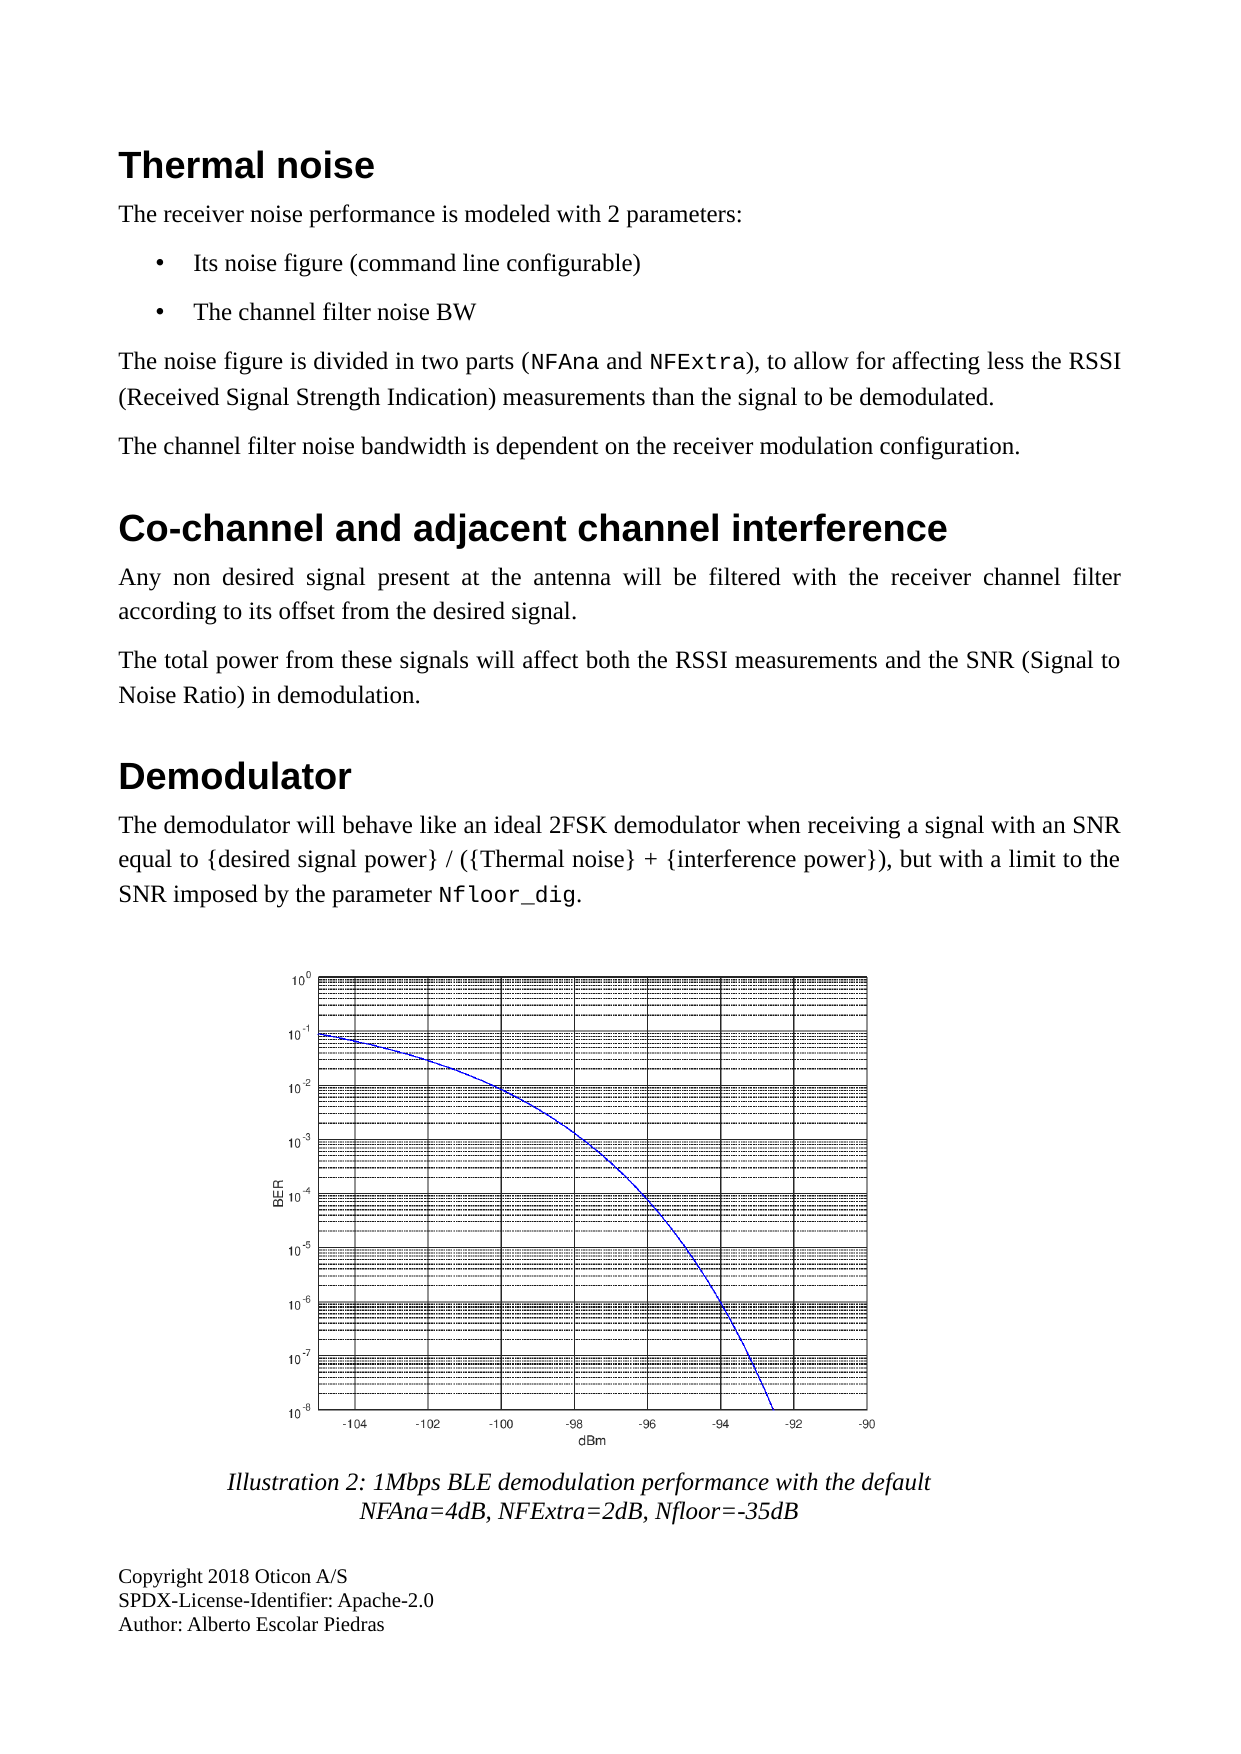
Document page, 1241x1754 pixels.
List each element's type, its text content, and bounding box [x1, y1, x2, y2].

text Any non desired signal present at the antenna will be filtered with the receiver channel filter according to its offset from the desired signal. [118, 562, 1122, 625]
list The channel filter noise BW [156, 297, 1122, 326]
text Illustration 2: 1Mbps BLE demodulation performance with the default NFAna=4dB, NFExtra=2dB, Nfloor=-35dB [226, 1462, 933, 1524]
text The receiver noise performance is modeled with 2 parameters: [118, 199, 1122, 228]
picture [226, 956, 934, 1462]
subtitle Demodulator [118, 754, 1122, 797]
text The demodulator will behave like an ideal 2FSK demodulator when receiving a signal with an SNR equal to {desired signal power} / ({Thermal noise} + {interference power}), but with a limit to the SNR imposed by the parameter Nfloor_dig. [118, 810, 1122, 909]
subtitle Co-channel and adjacent channel interference [118, 506, 1122, 549]
list Its noise figure (command line configurable) [156, 248, 1122, 277]
text The total power from these signals will affect both the RSSI measurements and the SNR (Signal to Noise Ratio) in demodulation. [118, 645, 1122, 708]
text The channel filter noise bandwidth is dependent on the receiver modulation configuration. [118, 431, 1122, 460]
subtitle Thermal noise [118, 143, 1122, 187]
text The noise figure is divided in two parts (NFAna and NFExtra), to allow for affecting less the RSSI (Received Signal Strength Indication) measurements than the signal to be demodulated. [118, 346, 1122, 411]
